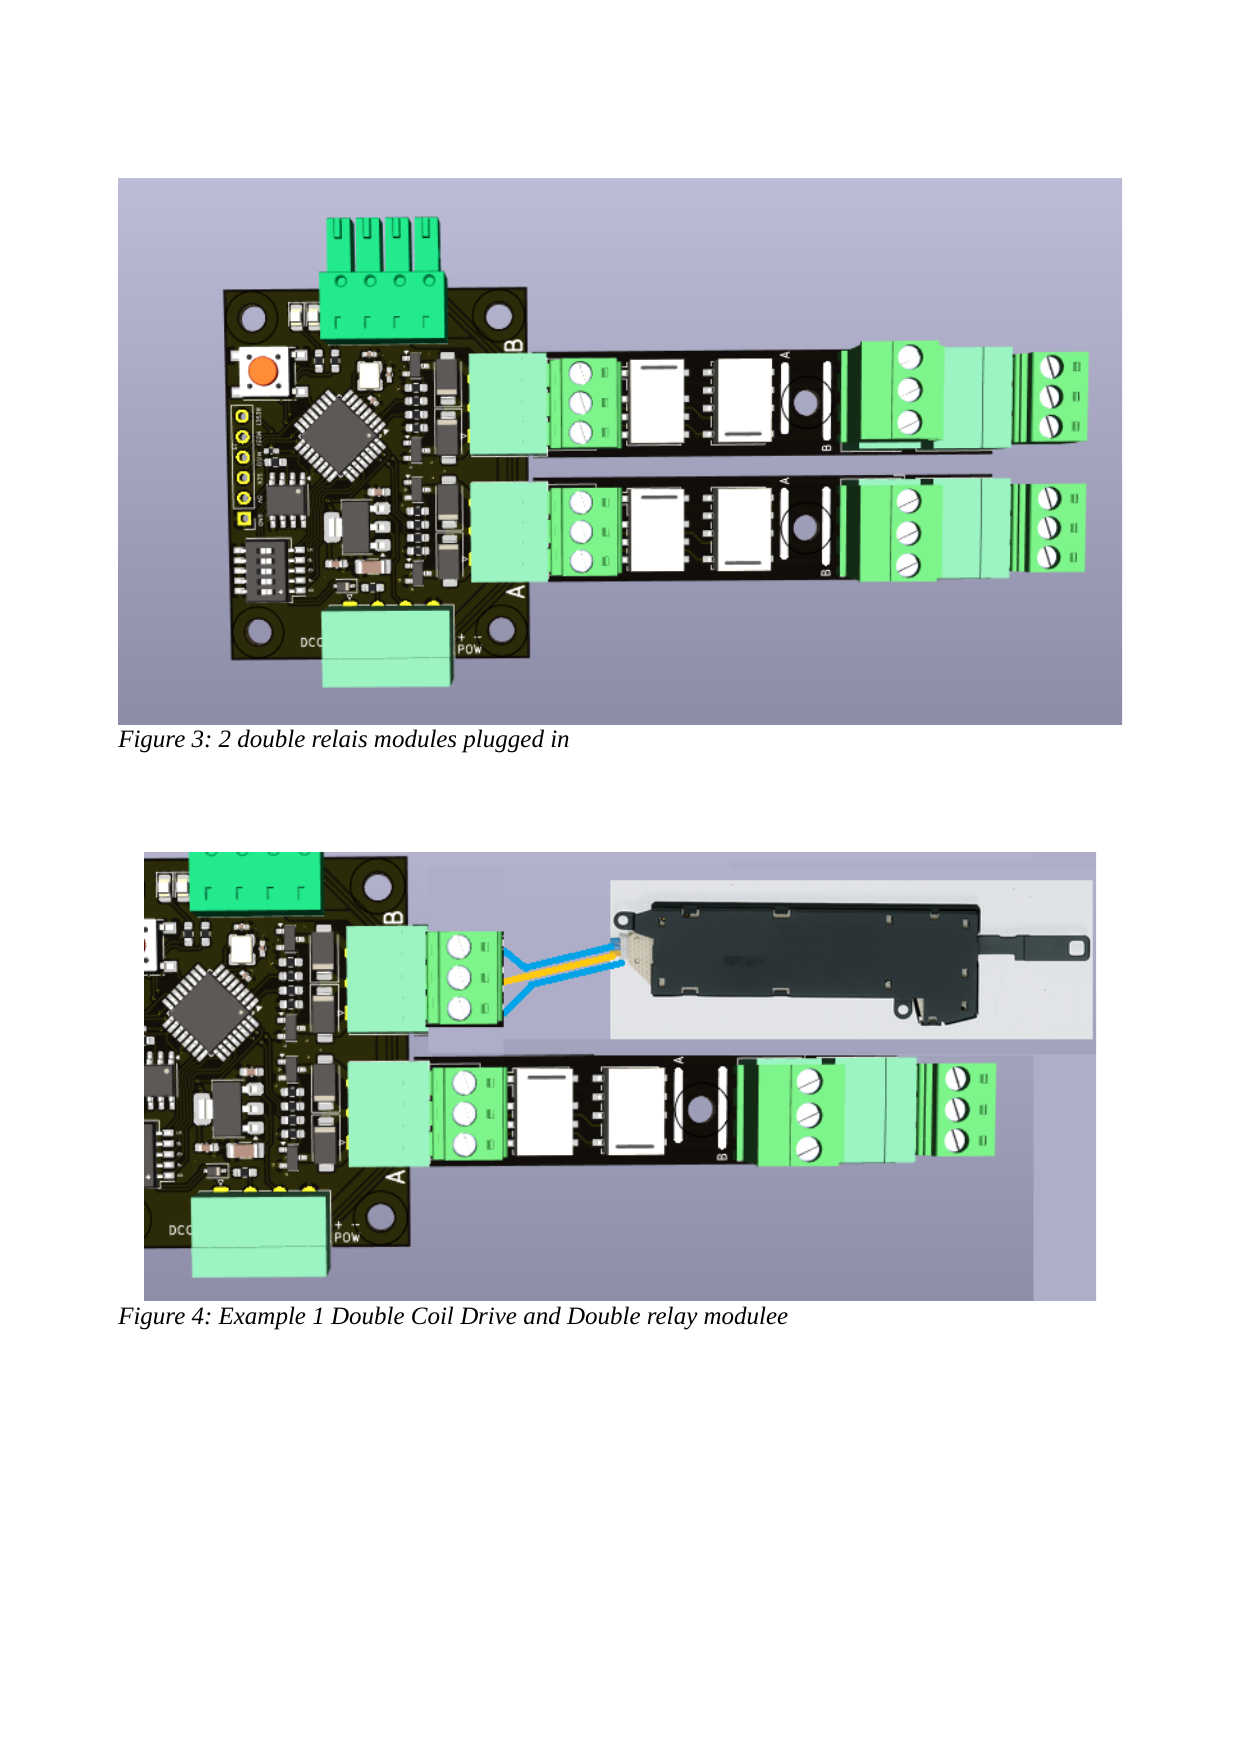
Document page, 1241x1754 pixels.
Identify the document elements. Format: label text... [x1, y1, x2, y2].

picture [118, 178, 1123, 725]
text Figure 3: 2 double relais modules plugged in [118, 725, 1122, 753]
text Figure 4: Example 1 Double Coil Drive and Double relay modulee [118, 865, 1122, 1329]
picture [144, 852, 1097, 1301]
